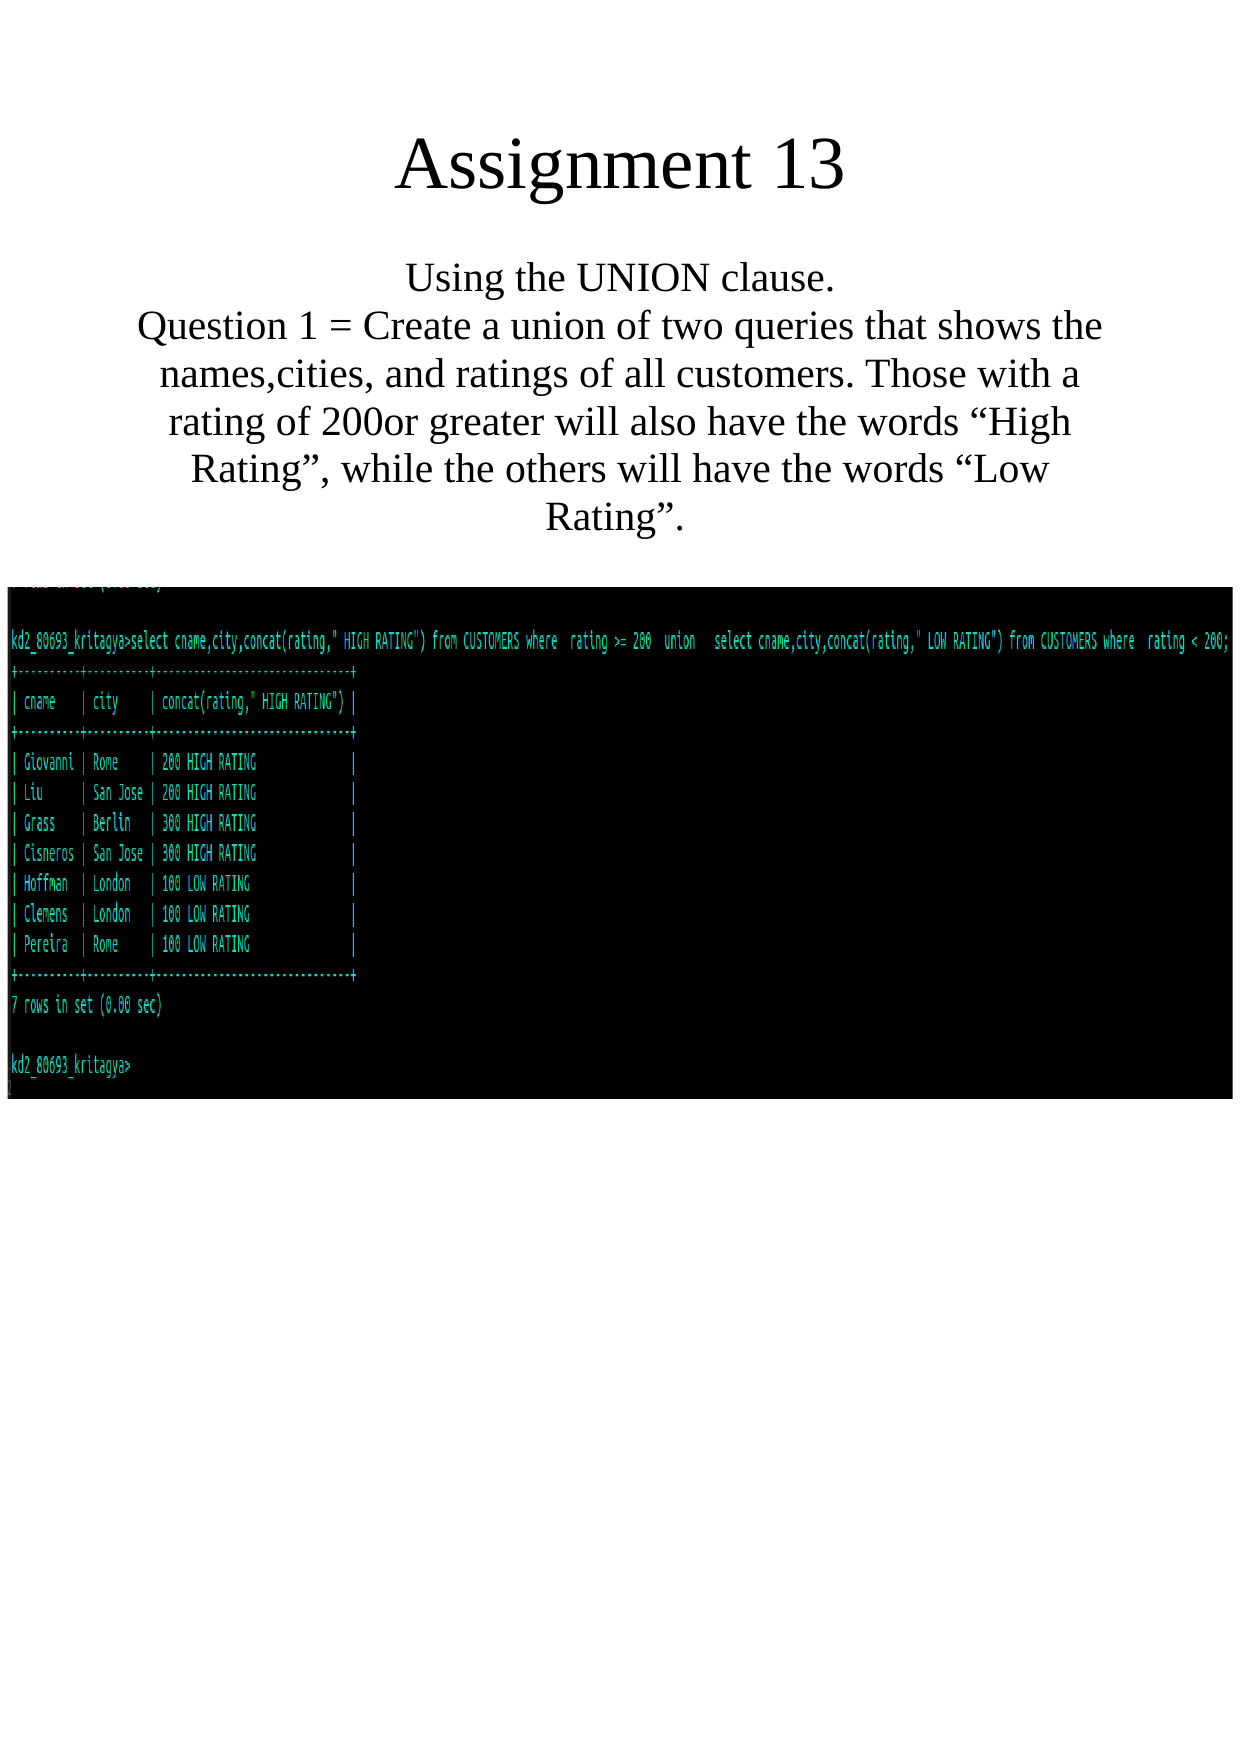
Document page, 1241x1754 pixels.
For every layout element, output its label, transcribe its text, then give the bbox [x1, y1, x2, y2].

text Assignment 13 [118, 118, 1122, 204]
text Using the UNION clause. [118, 252, 1122, 300]
picture [7, 587, 1233, 1099]
text Question 1 = Create a union of two queries that shows the names,cities, and ratings of all customers. Those with a rating of 200or greater will also have the words “High Rating”, while the others will have the words “Low Rating”. [118, 300, 1122, 540]
